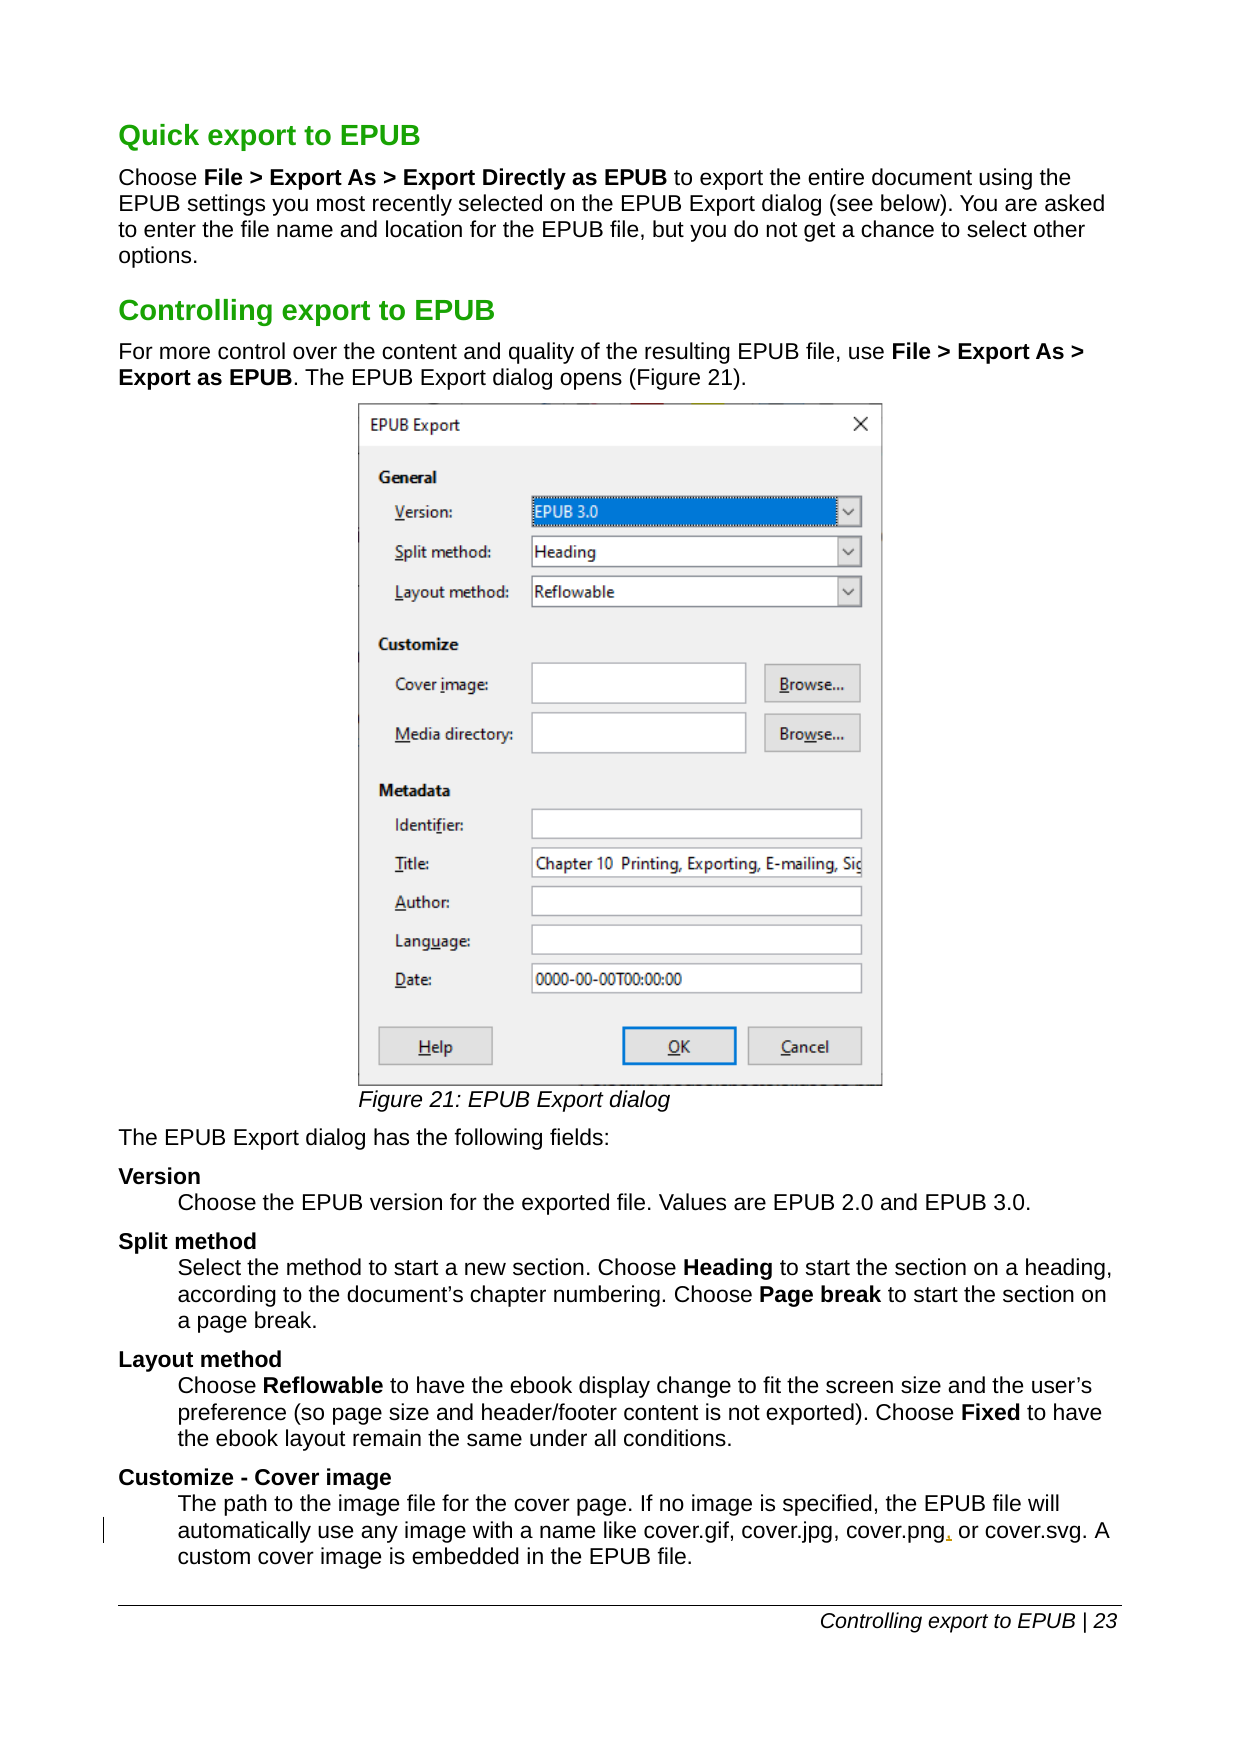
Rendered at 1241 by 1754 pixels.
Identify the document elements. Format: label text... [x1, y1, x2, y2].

text The path to the image file for the cover page. If no image is specified, the EPUB file will automatically use any image with a name like cover.gif, cover.jpg, cover.png, or cover.svg. A custom cover image is embedded in the EPUB file. [177, 1490, 1122, 1569]
text Select the method to start a new section. Choose Heading to start the section on a heading, according to the document’s chapter numbering. Choose Page break to start the section on a page break. [177, 1254, 1122, 1333]
text Customize - Cover image [118, 1464, 1122, 1490]
text Layout method [118, 1346, 1122, 1372]
text Version [118, 1163, 1122, 1189]
list The EPUB Export dialog has the following fields: [118, 1124, 1122, 1150]
text Split method [118, 1228, 1122, 1254]
subtitle Quick export to EPUB [118, 118, 1122, 152]
text Choose File > Export As > Export Directly as EPUB to export the entire document using the EPUB settings you most recently selected on the EPUB Export dialog (see below). You are asked to enter the file name and location for the EPUB file, but you do not get a chance to select other options. [118, 163, 1122, 269]
text Choose the EPUB version for the exported file. Values are EPUB 2.0 and EPUB 3.0. [177, 1189, 1122, 1216]
text For more control over the content and quality of the resulting EPUB file, use File > Export As > Export as EPUB. The EPUB Export dialog opens (Figure 21). [118, 338, 1122, 391]
picture [358, 403, 883, 1086]
text Choose Reflowable to have the ebook display change to fit the screen size and the user’s preference (so page size and header/footer content is not exported). Choose Fixed to have the ebook layout remain the same under all conditions. [177, 1372, 1122, 1451]
subtitle Controlling export to EPUB [118, 292, 1122, 326]
text Figure 21: EPUB Export dialog [358, 1086, 882, 1112]
